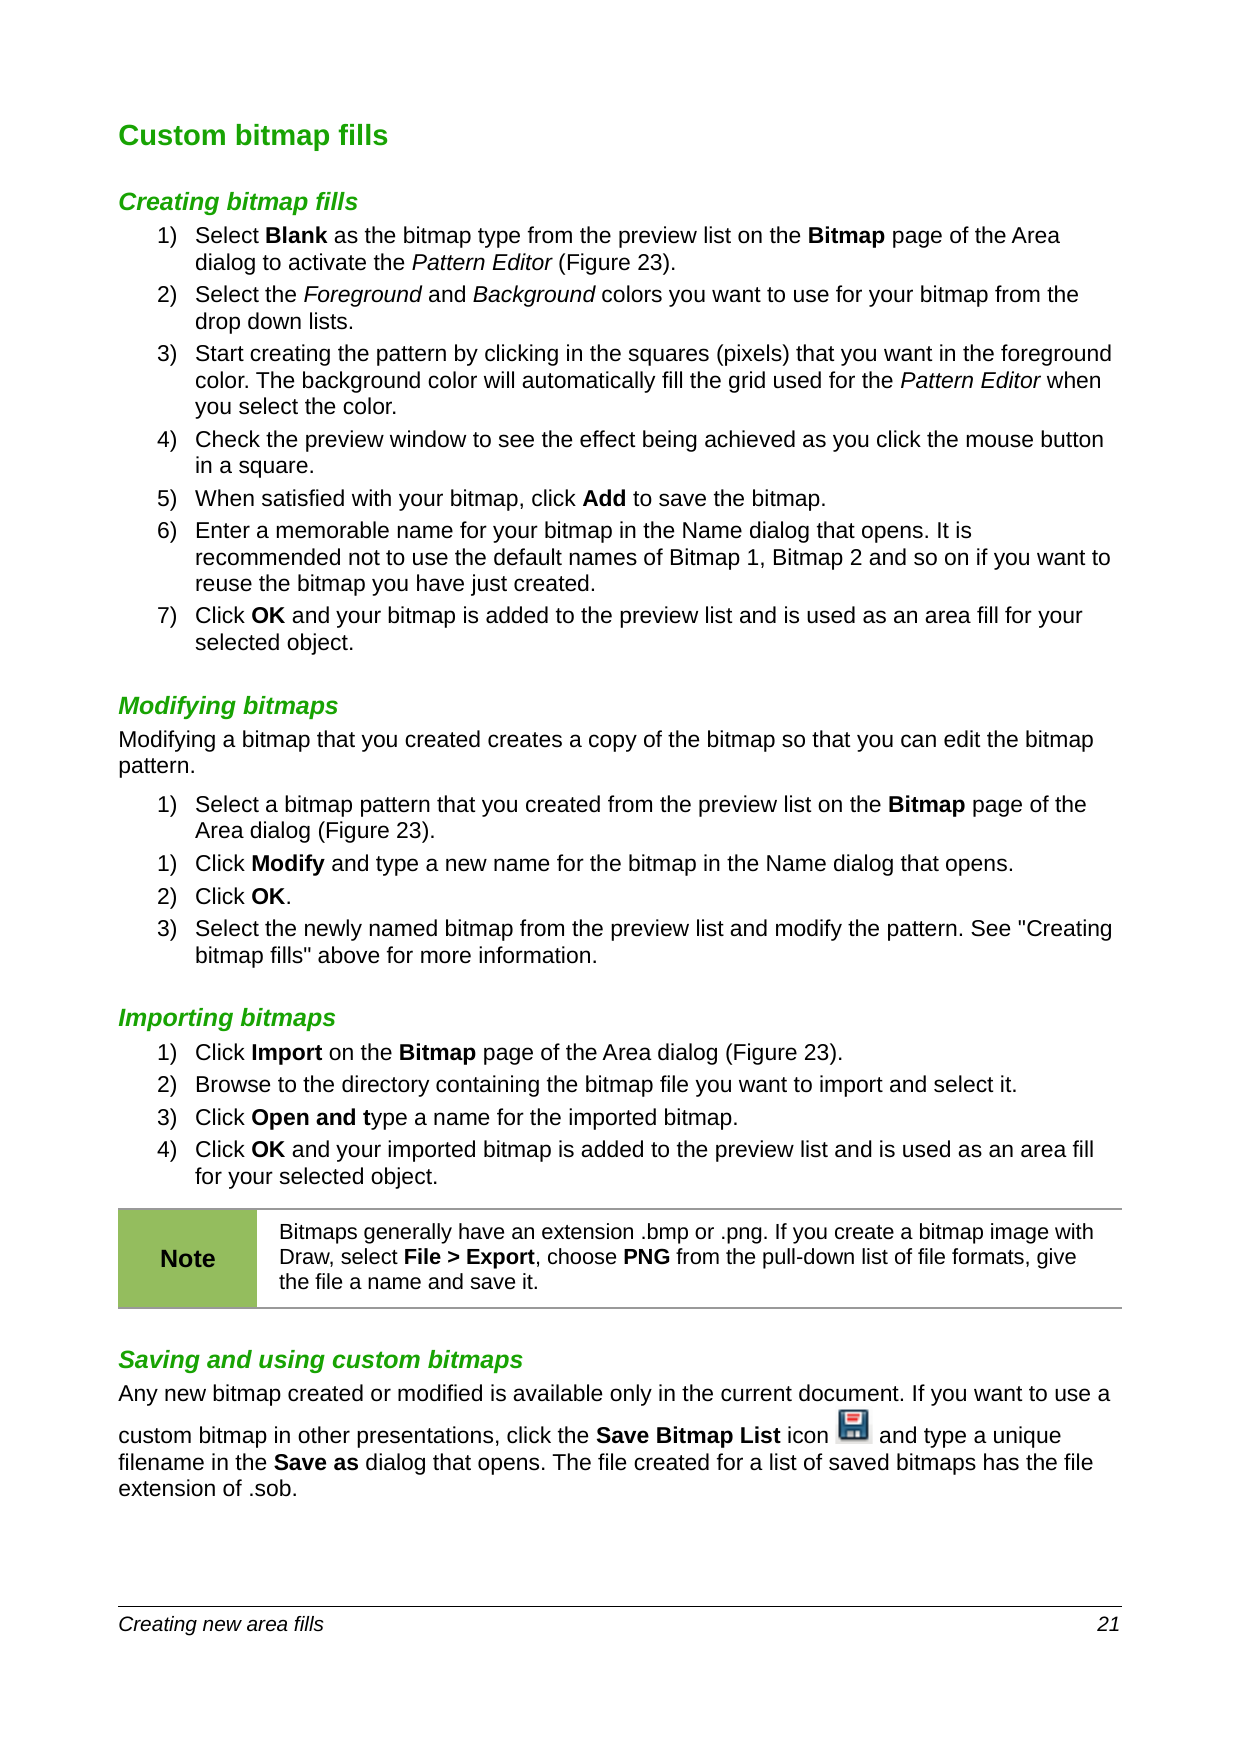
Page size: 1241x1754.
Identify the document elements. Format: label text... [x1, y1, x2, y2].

subtitle Creating bitmap fills [118, 187, 1122, 216]
text Modifying a bitmap that you created creates a copy of the bitmap so that you can edit the bitmap pattern. [118, 726, 1122, 778]
list Click Modify and type a new name for the bitmap in the Name dialog that opens. [177, 850, 1122, 876]
subtitle Custom bitmap fills [118, 118, 1122, 152]
list Select a bitmap pattern that you created from the preview list on the Bitmap page of the Area dialog (Figure 23). [177, 791, 1122, 844]
subtitle Saving and using custom bitmaps [118, 1345, 1122, 1373]
list Check the preview window to see the effect being achieved as you click the mouse button in a square. [177, 426, 1122, 478]
list Click OK and your bitmap is added to the preview list and is used as an area fill for your selected object. [177, 602, 1122, 655]
table_header Note [118, 1210, 257, 1307]
list Enter a memorable name for your bitmap in the Name dialog that opens. It is recommended not to use the default names of Bitmap 1, Bitmap 2 and so on if you want to reuse the bitmap you have just created. [177, 517, 1122, 596]
list When satisfied with your bitmap, click Add to save the bitmap. [177, 484, 1122, 511]
list Click Import on the Bitmap page of the Area dialog (Figure 23). [177, 1039, 1122, 1065]
list Start creating the pattern by clicking in the squares (pixels) that you want in the foreground color. The background color will automatically fill the grid used for the Pattern Editor when you select the color. [177, 340, 1122, 419]
list Click OK and your imported bitmap is added to the preview list and is used as an area fill for your selected object. [177, 1136, 1122, 1189]
table_header Bitmaps generally have an extension .bmp or .png. If you create a bitmap image with Draw, select File > Export, choose PNG from the pull-down list of file formats, give the file a name and save it. [258, 1210, 1122, 1307]
subtitle Modifying bitmaps [118, 691, 1122, 719]
list Click Open and type a name for the imported bitmap. [177, 1104, 1122, 1130]
list Select the Foreground and Background colors you want to use for your bitmap from the drop down lists. [177, 281, 1122, 334]
list Select the newly named bitmap from the preview list and modify the pattern. See "Creating bitmap fills" above for more information. [177, 915, 1122, 968]
subtitle Importing bitmaps [118, 1003, 1122, 1032]
picture [835, 1406, 873, 1444]
list Click OK. [177, 883, 1122, 909]
text Any new bitmap created or modified is available only in the current document. If you want to use a custom bitmap in other presentations, click the Save Bitmap List icon and type a unique filename in the Save as dialog that opens. The file created for a list of saved bitmaps has the file extension of .sob. [118, 1380, 1122, 1501]
list Browse to the directory containing the bitmap file you want to import and select it. [177, 1071, 1122, 1098]
list Select Blank as the bitmap type from the preview list on the Bitmap page of the Area dialog to activate the Pattern Editor (Figure 23). [177, 222, 1122, 275]
